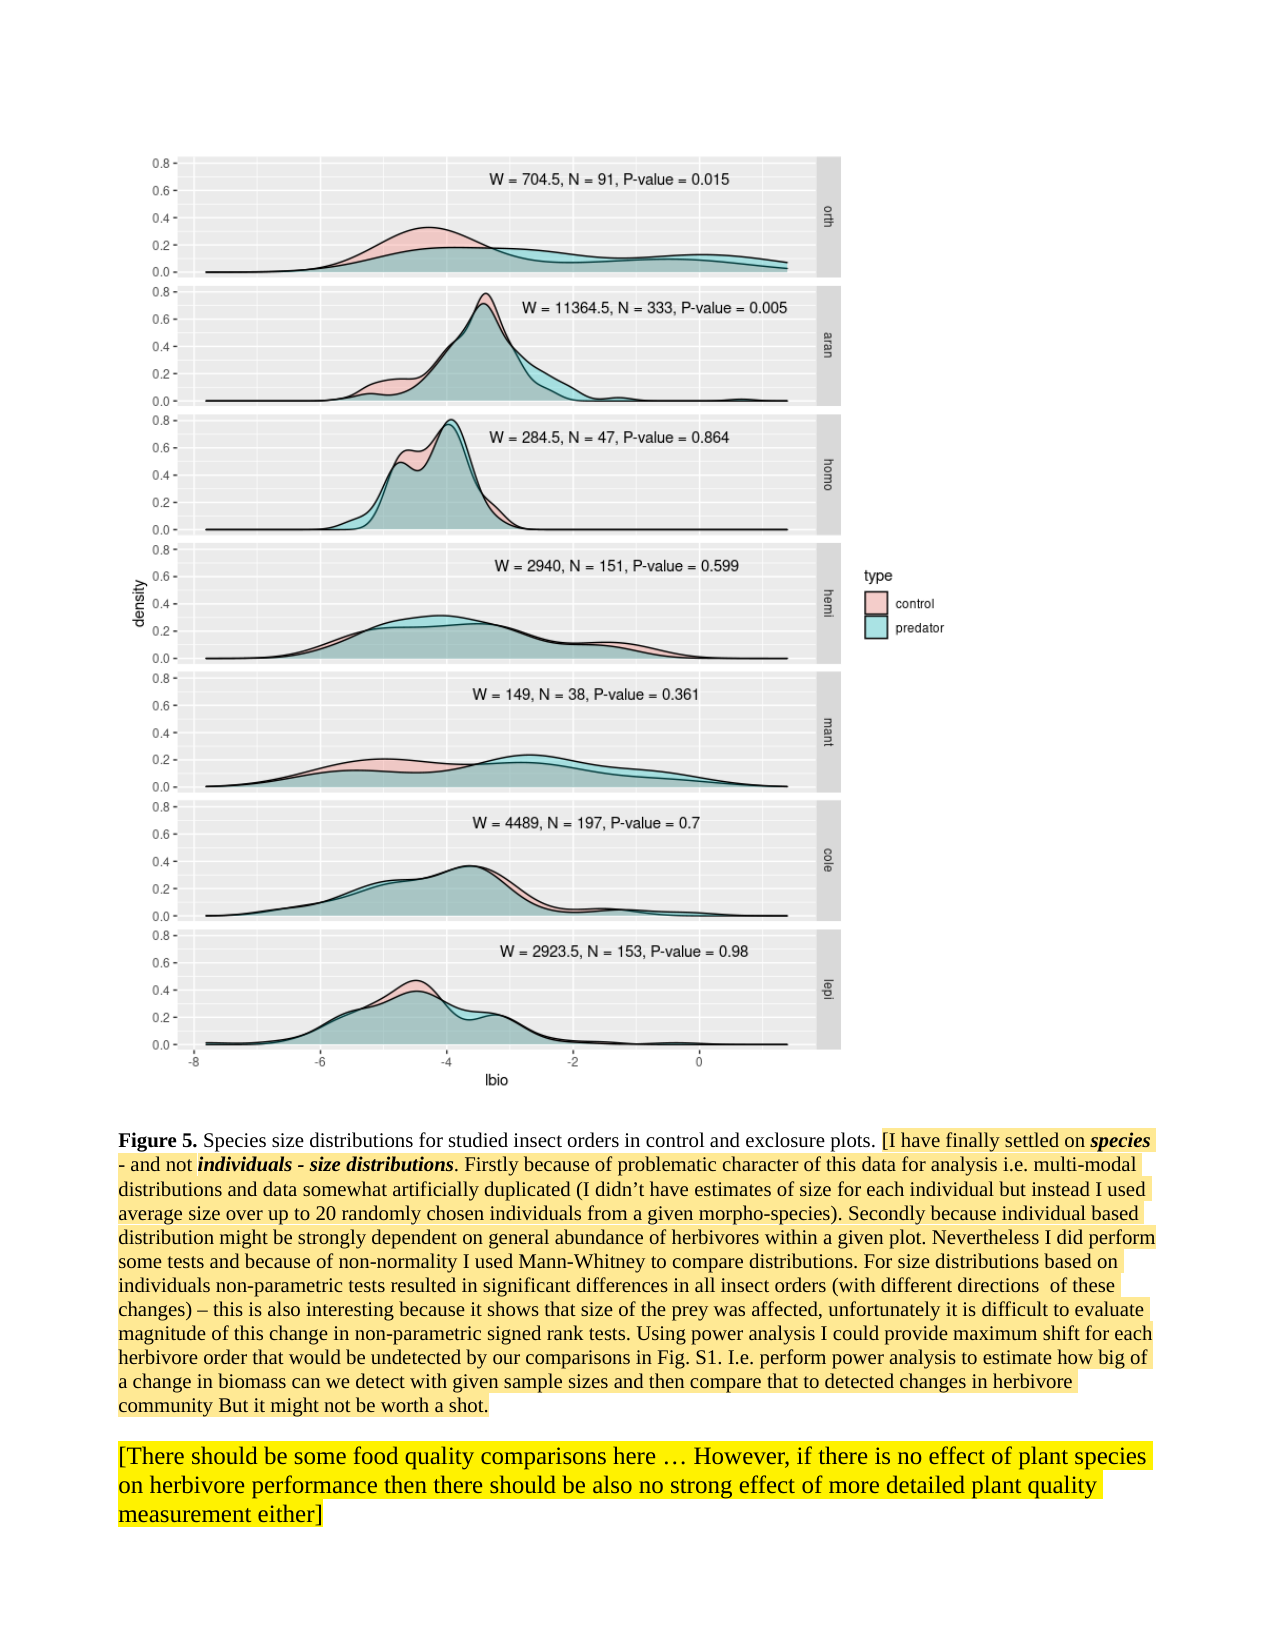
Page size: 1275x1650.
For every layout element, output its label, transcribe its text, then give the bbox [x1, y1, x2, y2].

text Figure 5. Species size distributions for studied insect orders in control and exclosure plots. [I have finally settled on species - and not individuals - size distributions. Firstly because of problematic character of this data for analysis i.e. multi-modal distributions and data somewhat artificially duplicated (I didn’t have estimates of size for each individual but instead I used average size over up to 20 randomly chosen individuals from a given morpho-species). Secondly because individual based distribution might be strongly dependent on general abundance of herbivores within a given plot. Nevertheless I did perform some tests and because of non-normality I used Mann-Whitney to compare distributions. For size distributions based on individuals non-parametric tests resulted in significant differences in all insect orders (with different directions of these changes) – this is also interesting because it shows that size of the prey was affected, unfortunately it is difficult to evaluate magnitude of this change in non-parametric signed rank tests. Using power analysis I could provide maximum shift for each herbivore order that would be undetected by our comparisons in Fig. S1. I.e. perform power analysis to estimate how big of a change in biomass can we detect with given sample sizes and then compare that to detected changes in herbivore community But it might not be worth a shot. [118, 1128, 1157, 1417]
text [There should be some food quality comparisons here … However, if there is no effect of plant species on herbivore performance then there should be also no strong effect of more detailed plant quality measurement either] [118, 1441, 1157, 1527]
picture [125, 150, 960, 1097]
